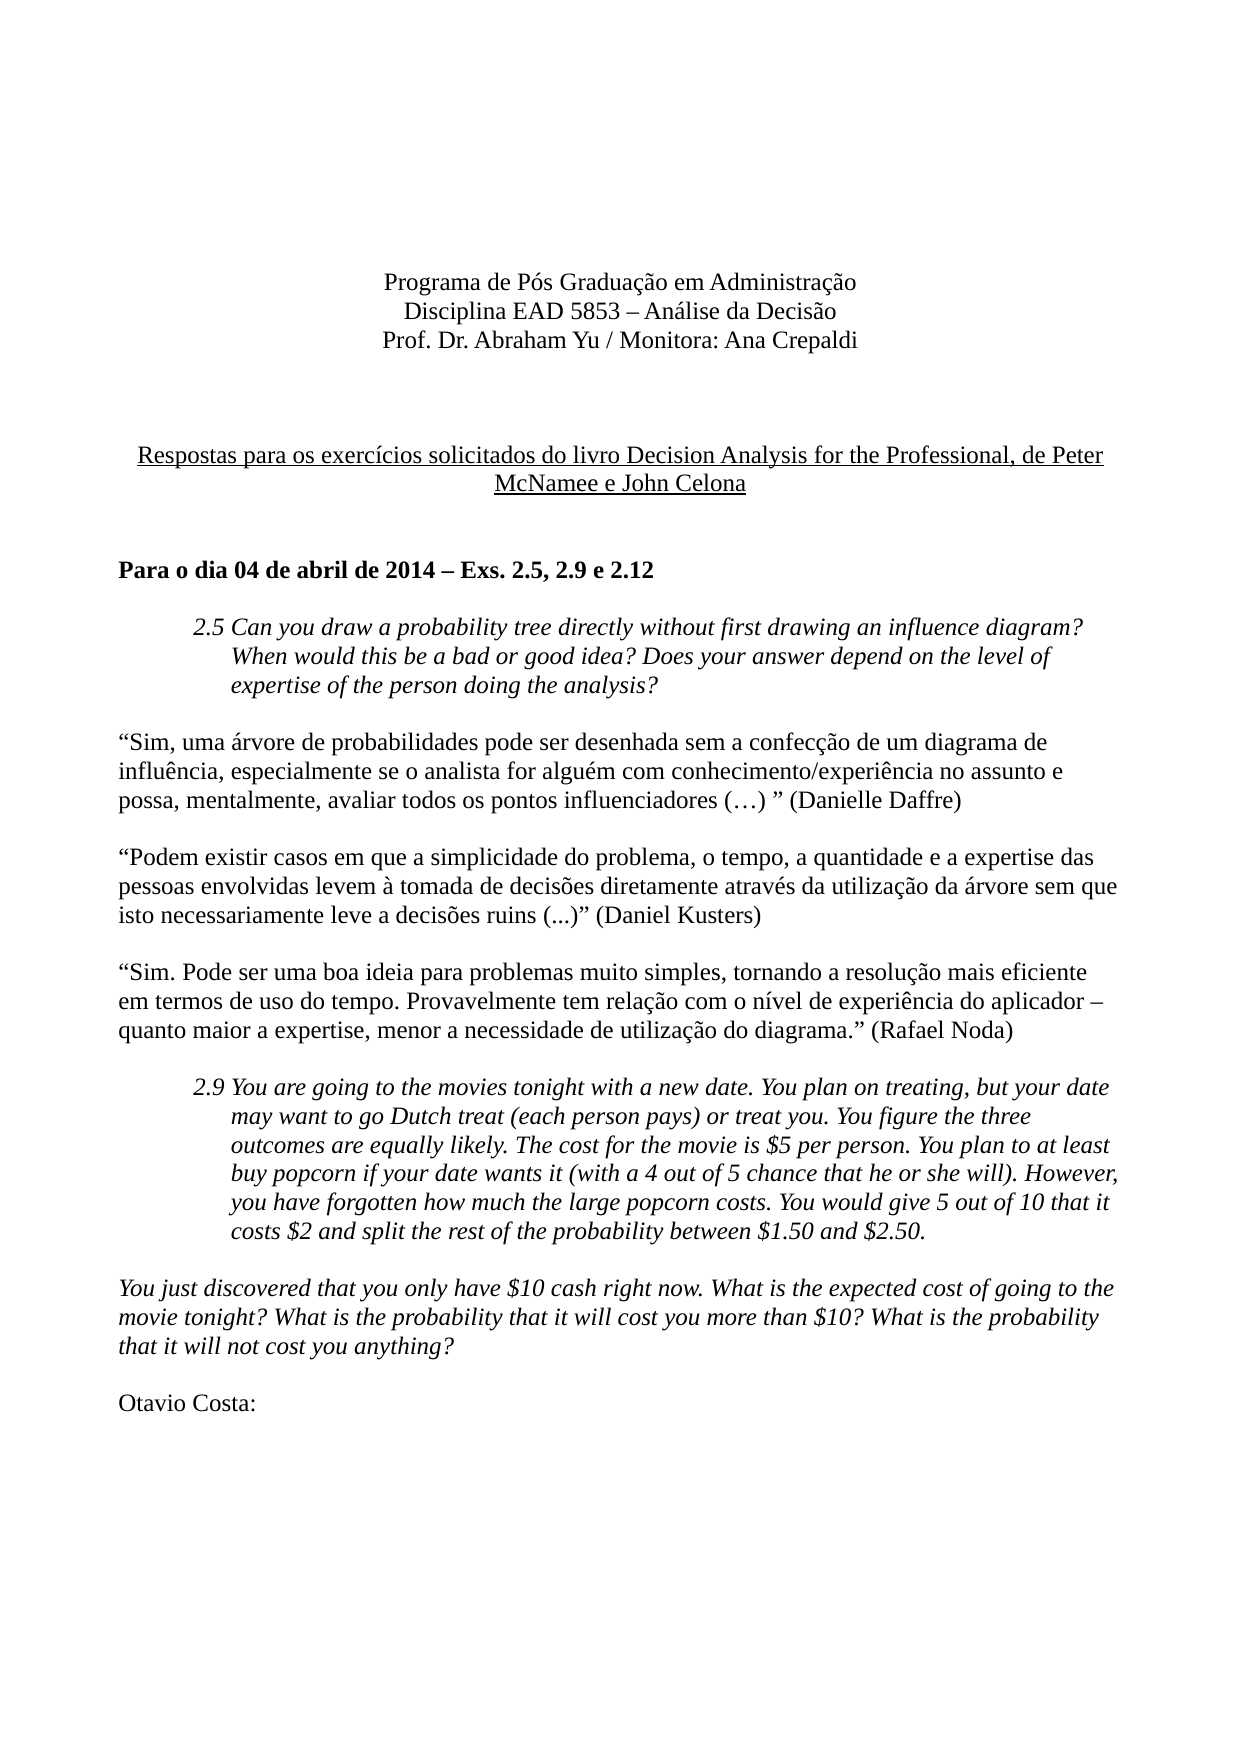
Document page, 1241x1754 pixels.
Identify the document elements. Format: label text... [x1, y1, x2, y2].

list Can you draw a probability tree directly without first drawing an influence diagram? When would this be a bad or good idea? Does your answer depend on the level of expertise of the person doing the analysis? [193, 612, 1122, 698]
text Disciplina EAD 5853 – Análise da Decisão [118, 296, 1122, 325]
text Programa de Pós Graduação em Administração [118, 267, 1122, 296]
list You are going to the movies tonight with a new date. You plan on treating, but your date may want to go Dutch treat (each person pays) or treat you. You figure the three outcomes are equally likely. The cost for the movie is $5 per person. You plan to at least buy popcorn if your date wants it (with a 4 out of 5 chance that he or she will). However, you have forgotten how much the large popcorn costs. You would give 5 out of 10 that it costs $2 and split the rest of the probability between $1.50 and $2.50. [193, 1072, 1122, 1245]
text Para o dia 04 de abril de 2014 – Exs. 2.5, 2.9 e 2.12 [118, 555, 1122, 583]
text You just discovered that you only have $10 cash right now. What is the expected cost of going to the movie tonight? What is the probability that it will cost you more than $10? What is the probability that it will not cost you anything? [118, 1273, 1122, 1360]
text Otavio Costa: [118, 1388, 1122, 1417]
text Respostas para os exercícios solicitados do livro Decision Analysis for the Professional, de Peter McNamee e John Celona [118, 440, 1122, 497]
text Prof. Dr. Abraham Yu / Monitora: Ana Crepaldi [118, 325, 1122, 353]
text “Podem existir casos em que a simplicidade do problema, o tempo, a quantidade e a expertise das pessoas envolvidas levem à tomada de decisões diretamente através da utilização da árvore sem que isto necessariamente leve a decisões ruins (...)” (Daniel Kusters) [118, 842, 1122, 928]
text “Sim, uma árvore de probabilidades pode ser desenhada sem a confecção de um diagrama de influência, especialmente se o analista for alguém com conhecimento/experiência no assunto e possa, mentalmente, avaliar todos os pontos influenciadores (…) ” (Danielle Daffre) [118, 727, 1122, 813]
text “Sim. Pode ser uma boa ideia para problemas muito simples, tornando a resolução mais eficiente em termos de uso do tempo. Provavelmente tem relação com o nível de experiência do aplicador – quanto maior a expertise, menor a necessidade de utilização do diagrama.” (Rafael Noda) [118, 957, 1122, 1043]
